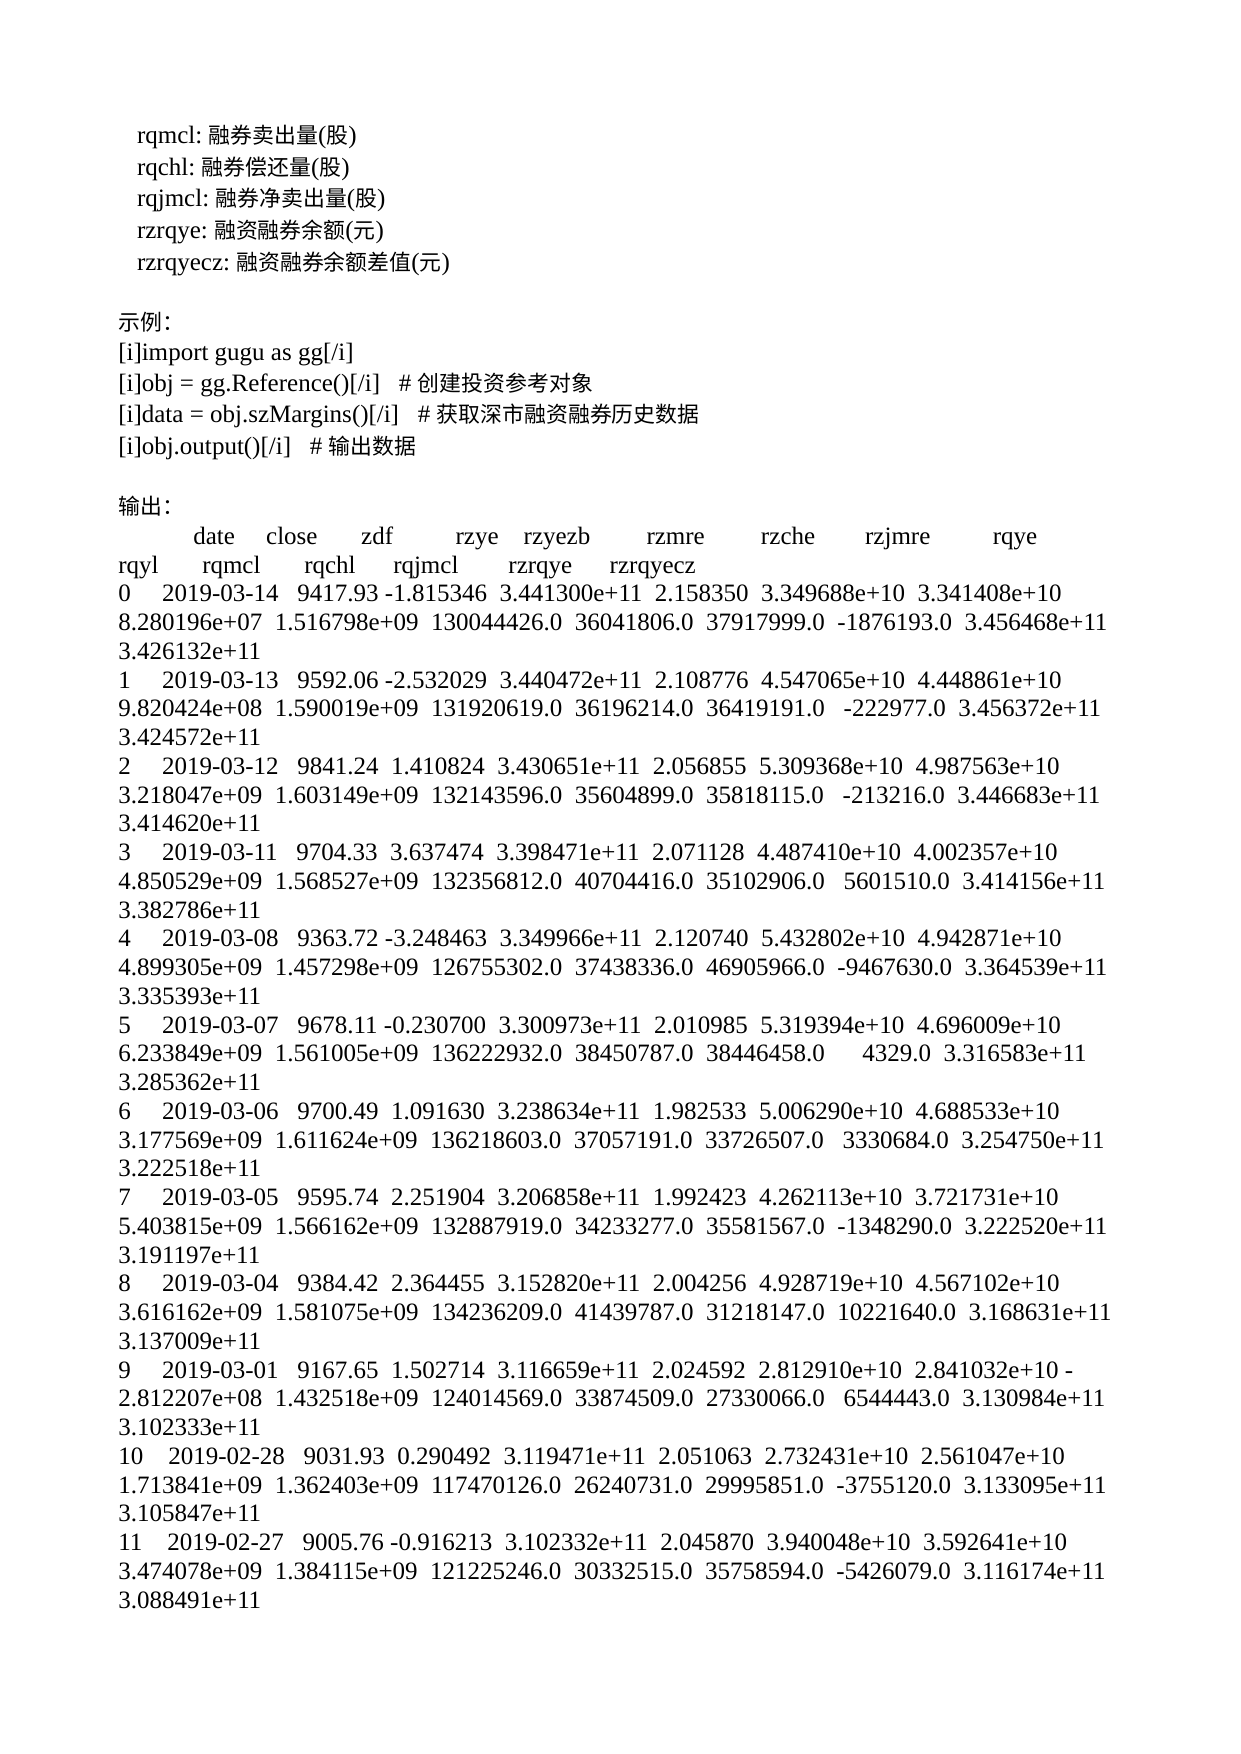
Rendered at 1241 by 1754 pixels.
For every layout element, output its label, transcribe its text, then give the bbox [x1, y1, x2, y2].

text rzrqye: 融资融券余额(元) [118, 213, 1122, 245]
text [i]data = obj.szMargins()[/i] # 获取深市融资融券历史数据 [118, 397, 1122, 429]
text 6 2019-03-06 9700.49 1.091630 3.238634e+11 1.982533 5.006290e+10 4.688533e+10 3.177569e+09 1.611624e+09 136218603.0 37057191.0 33726507.0 3330684.0 3.254750e+11 3.222518e+11 [118, 1096, 1122, 1182]
text [i]obj.output()[/i] # 输出数据 [118, 429, 1122, 461]
text 1 2019-03-13 9592.06 -2.532029 3.440472e+11 2.108776 4.547065e+10 4.448861e+10 9.820424e+08 1.590019e+09 131920619.0 36196214.0 36419191.0 -222977.0 3.456372e+11 3.424572e+11 [118, 665, 1122, 751]
text rqjmcl: 融券净卖出量(股) [118, 181, 1122, 213]
text 输出： [118, 489, 1122, 521]
text 4 2019-03-08 9363.72 -3.248463 3.349966e+11 2.120740 5.432802e+10 4.942871e+10 4.899305e+09 1.457298e+09 126755302.0 37438336.0 46905966.0 -9467630.0 3.364539e+11 3.335393e+11 [118, 923, 1122, 1010]
text date close zdf rzye rzyezb rzmre rzche rzjmre rqye rqyl rqmcl rqchl rqjmcl rzrqye rzrqyecz [118, 521, 1122, 578]
text rzrqyecz: 融资融券余额差值(元) [118, 245, 1122, 276]
text 2 2019-03-12 9841.24 1.410824 3.430651e+11 2.056855 5.309368e+10 4.987563e+10 3.218047e+09 1.603149e+09 132143596.0 35604899.0 35818115.0 -213216.0 3.446683e+11 3.414620e+11 [118, 751, 1122, 837]
text 3 2019-03-11 9704.33 3.637474 3.398471e+11 2.071128 4.487410e+10 4.002357e+10 4.850529e+09 1.568527e+09 132356812.0 40704416.0 35102906.0 5601510.0 3.414156e+11 3.382786e+11 [118, 837, 1122, 923]
text 5 2019-03-07 9678.11 -0.230700 3.300973e+11 2.010985 5.319394e+10 4.696009e+10 6.233849e+09 1.561005e+09 136222932.0 38450787.0 38446458.0 4329.0 3.316583e+11 3.285362e+11 [118, 1010, 1122, 1096]
text rqchl: 融券偿还量(股) [118, 150, 1122, 181]
text 0 2019-03-14 9417.93 -1.815346 3.441300e+11 2.158350 3.349688e+10 3.341408e+10 8.280196e+07 1.516798e+09 130044426.0 36041806.0 37917999.0 -1876193.0 3.456468e+11 3.426132e+11 [118, 578, 1122, 665]
text 9 2019-03-01 9167.65 1.502714 3.116659e+11 2.024592 2.812910e+10 2.841032e+10 -2.812207e+08 1.432518e+09 124014569.0 33874509.0 27330066.0 6544443.0 3.130984e+11 3.102333e+11 [118, 1355, 1122, 1441]
text 10 2019-02-28 9031.93 0.290492 3.119471e+11 2.051063 2.732431e+10 2.561047e+10 1.713841e+09 1.362403e+09 117470126.0 26240731.0 29995851.0 -3755120.0 3.133095e+11 3.105847e+11 [118, 1441, 1122, 1527]
text 7 2019-03-05 9595.74 2.251904 3.206858e+11 1.992423 4.262113e+10 3.721731e+10 5.403815e+09 1.566162e+09 132887919.0 34233277.0 35581567.0 -1348290.0 3.222520e+11 3.191197e+11 [118, 1182, 1122, 1268]
text 示例： [118, 305, 1122, 337]
text 11 2019-02-27 9005.76 -0.916213 3.102332e+11 2.045870 3.940048e+10 3.592641e+10 3.474078e+09 1.384115e+09 121225246.0 30332515.0 35758594.0 -5426079.0 3.116174e+11 3.088491e+11 [118, 1527, 1122, 1613]
text [i]obj = gg.Reference()[/i] # 创建投资参考对象 [118, 366, 1122, 397]
text 8 2019-03-04 9384.42 2.364455 3.152820e+11 2.004256 4.928719e+10 4.567102e+10 3.616162e+09 1.581075e+09 134236209.0 41439787.0 31218147.0 10221640.0 3.168631e+11 3.137009e+11 [118, 1268, 1122, 1355]
text [i]import gugu as gg[/i] [118, 337, 1122, 366]
text rqmcl: 融券卖出量(股) [118, 118, 1122, 150]
